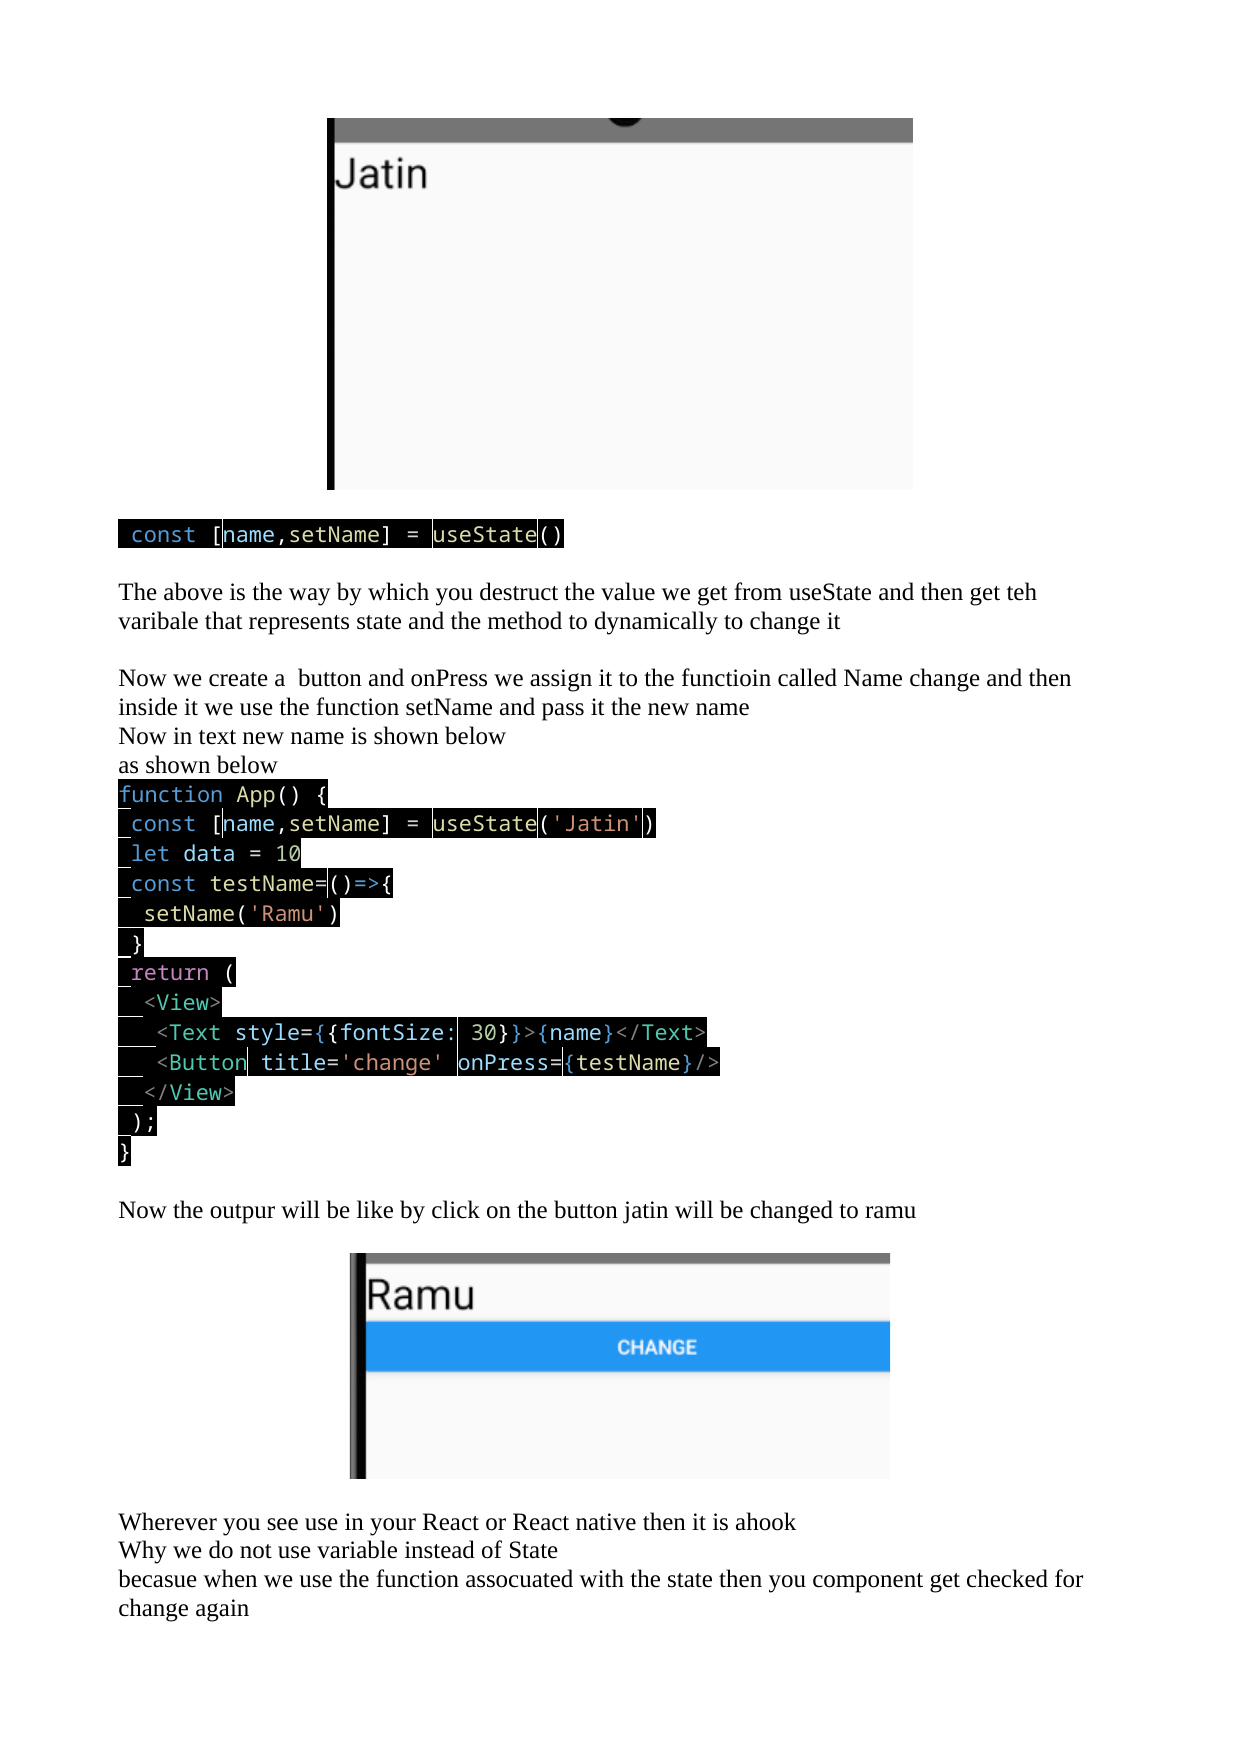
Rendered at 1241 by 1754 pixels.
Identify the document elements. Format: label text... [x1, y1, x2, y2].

text </View> [118, 1076, 1122, 1106]
picture [327, 118, 913, 490]
text Now we create a button and onPress we assign it to the functioin called Name change and then inside it we use the function setName and pass it the new name [118, 663, 1122, 721]
text ); [118, 1106, 1122, 1136]
text The above is the way by which you destruct the value we get from useState and then get teh varibale that represents state and the method to dynamically to change it [118, 577, 1122, 635]
text const [name,setName] = useState() [118, 519, 1122, 548]
text as shown below [118, 750, 1122, 778]
text <Text style={{fontSize: 30}}>{name}</Text> [118, 1017, 1122, 1047]
text } [118, 1136, 1122, 1166]
picture [349, 1253, 891, 1479]
text } [118, 927, 1122, 957]
text setName('Ramu') [118, 898, 1122, 927]
text Now in text new name is shown below [118, 721, 1122, 750]
text <View> [118, 987, 1122, 1017]
text becasue when we use the function assocuated with the state then you component get checked for change again [118, 1564, 1122, 1622]
text Wherever you see use in your React or React native then it is ahook [118, 1253, 1122, 1536]
text const testName=()=>{ [118, 868, 1122, 898]
text <Button title='change' onPress={testName}/> [118, 1047, 1122, 1076]
text let data = 10 [118, 838, 1122, 868]
text return ( [118, 957, 1122, 987]
text const [name,setName] = useState('Jatin') [118, 808, 1122, 838]
text function App() { [118, 778, 1122, 808]
text Why we do not use variable instead of State [118, 1536, 1122, 1564]
text Now the outpur will be like by click on the button jatin will be changed to ramu [118, 1196, 1122, 1224]
